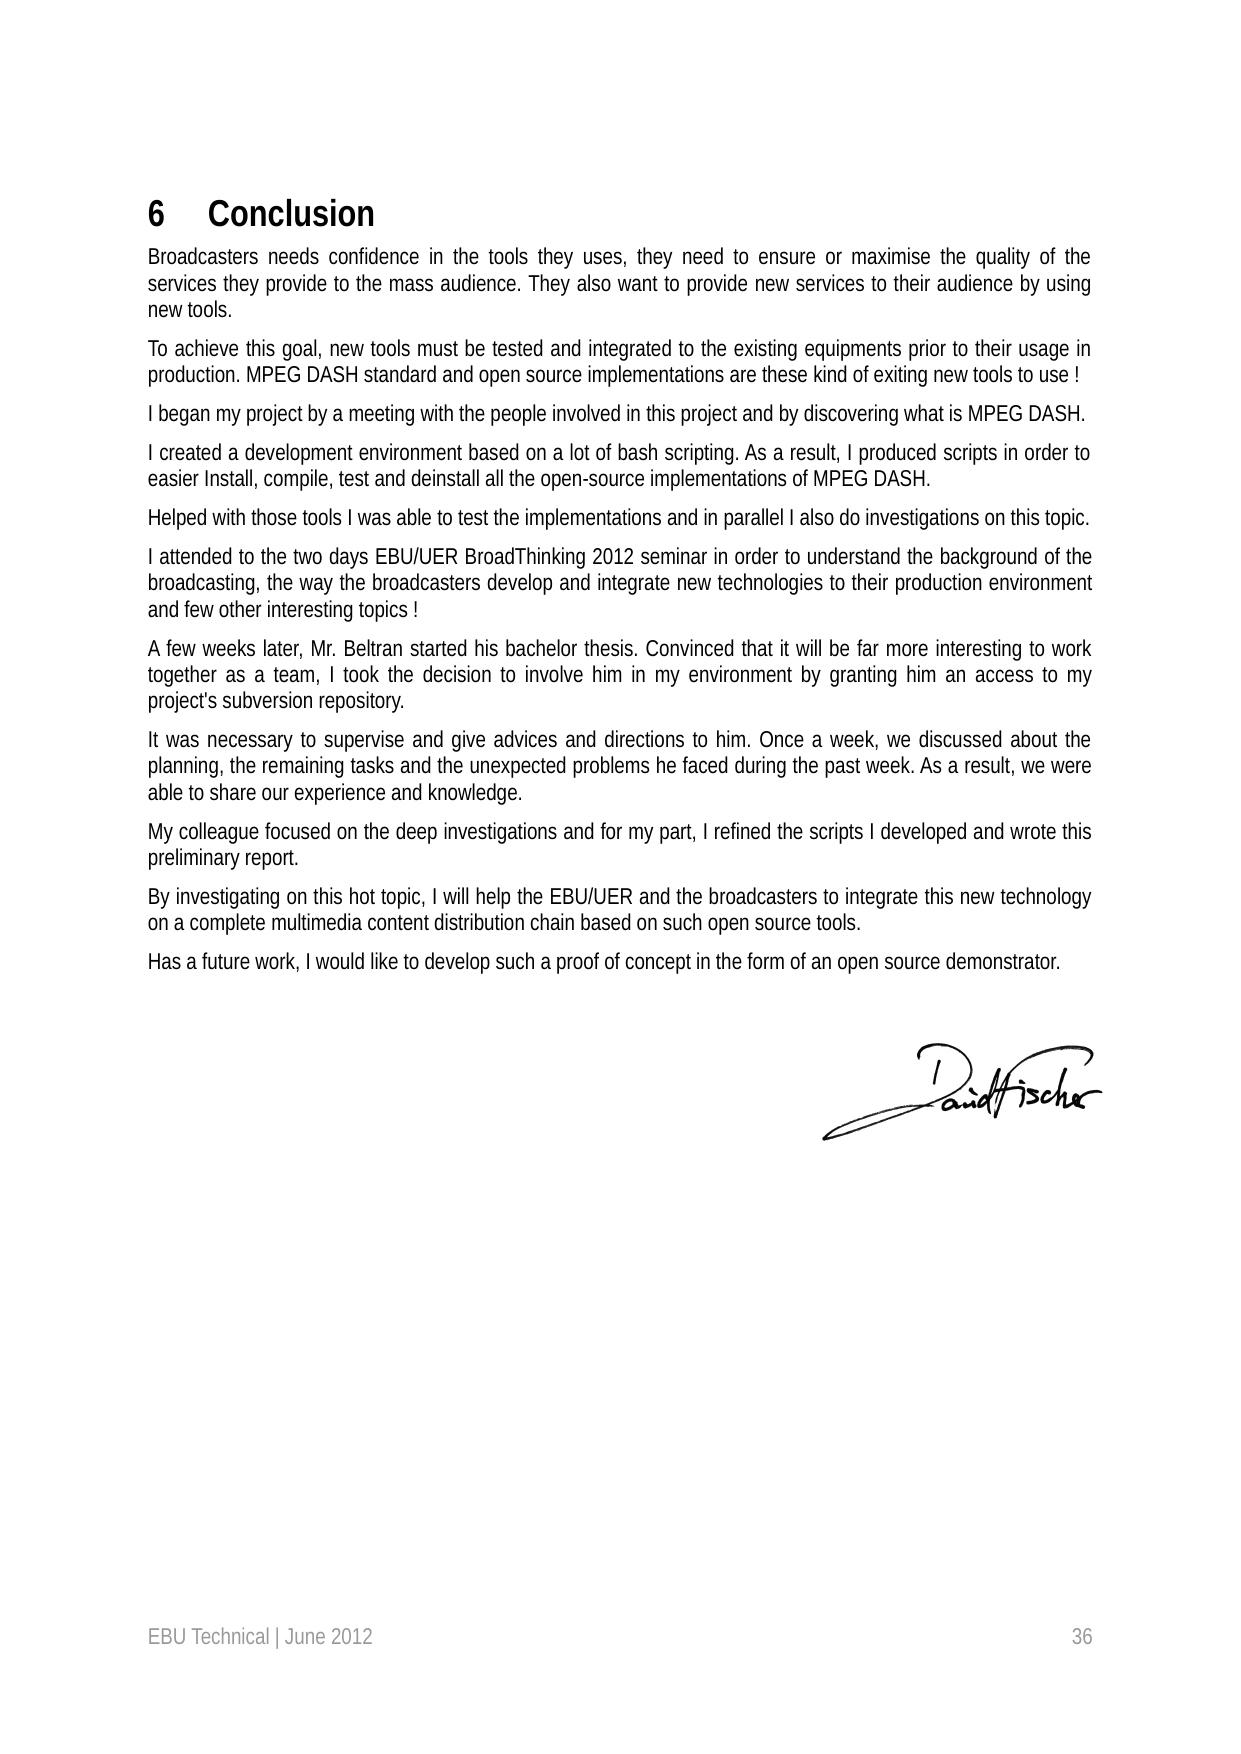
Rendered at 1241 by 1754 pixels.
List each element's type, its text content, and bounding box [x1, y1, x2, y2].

text I attended to the two days EBU/UER BroadThinking 2012 seminar in order to understand the background of the broadcasting, the way the broadcasters develop and integrate new technologies to their production environment and few other interesting topics ! [148, 543, 1093, 622]
text I began my project by a meeting with the people involved in this project and by discovering what is MPEG DASH. [148, 400, 1093, 426]
text To achieve this goal, new tools must be tested and integrated to the existing equipments prior to their usage in production. MPEG DASH standard and open source implementations are these kind of exiting new tools to use ! [148, 335, 1093, 388]
text My colleague focused on the deep investigations and for my part, I refined the scripts I developed and wrote this preliminary report. [148, 818, 1093, 870]
picture [822, 1040, 1103, 1145]
subtitle Conclusion [148, 191, 1093, 234]
text Has a future work, I would like to develop such a proof of concept in the form of an open source demonstrator. [148, 948, 1093, 974]
text Broadcasters needs confidence in the tools they uses, they need to ensure or maximise the quality of the services they provide to the mass audience. They also want to provide new services to their audience by using new tools. [148, 243, 1093, 322]
text It was necessary to supervise and give advices and directions to him. Once a week, we discussed about the planning, the remaining tasks and the unexpected problems he faced during the past week. As a result, we were able to share our experience and knowledge. [148, 726, 1093, 805]
text Helped with those tools I was able to test the implementations and in parallel I also do investigations on this topic. [148, 504, 1093, 531]
text By investigating on this hot topic, I will help the EBU/UER and the broadcasters to integrate this new technology on a complete multimedia content distribution chain based on such open source tools. [148, 883, 1093, 936]
text I created a development environment based on a lot of bash scripting. As a result, I produced scripts in order to easier Install, compile, test and deinstall all the open-source implementations of MPEG DASH. [148, 439, 1093, 492]
text A few weeks later, Mr. Beltran started his bachelor thesis. Convinced that it will be far more interesting to work together as a team, I took the decision to involve him in my environment by granting him an access to my project's subversion repository. [148, 634, 1093, 714]
